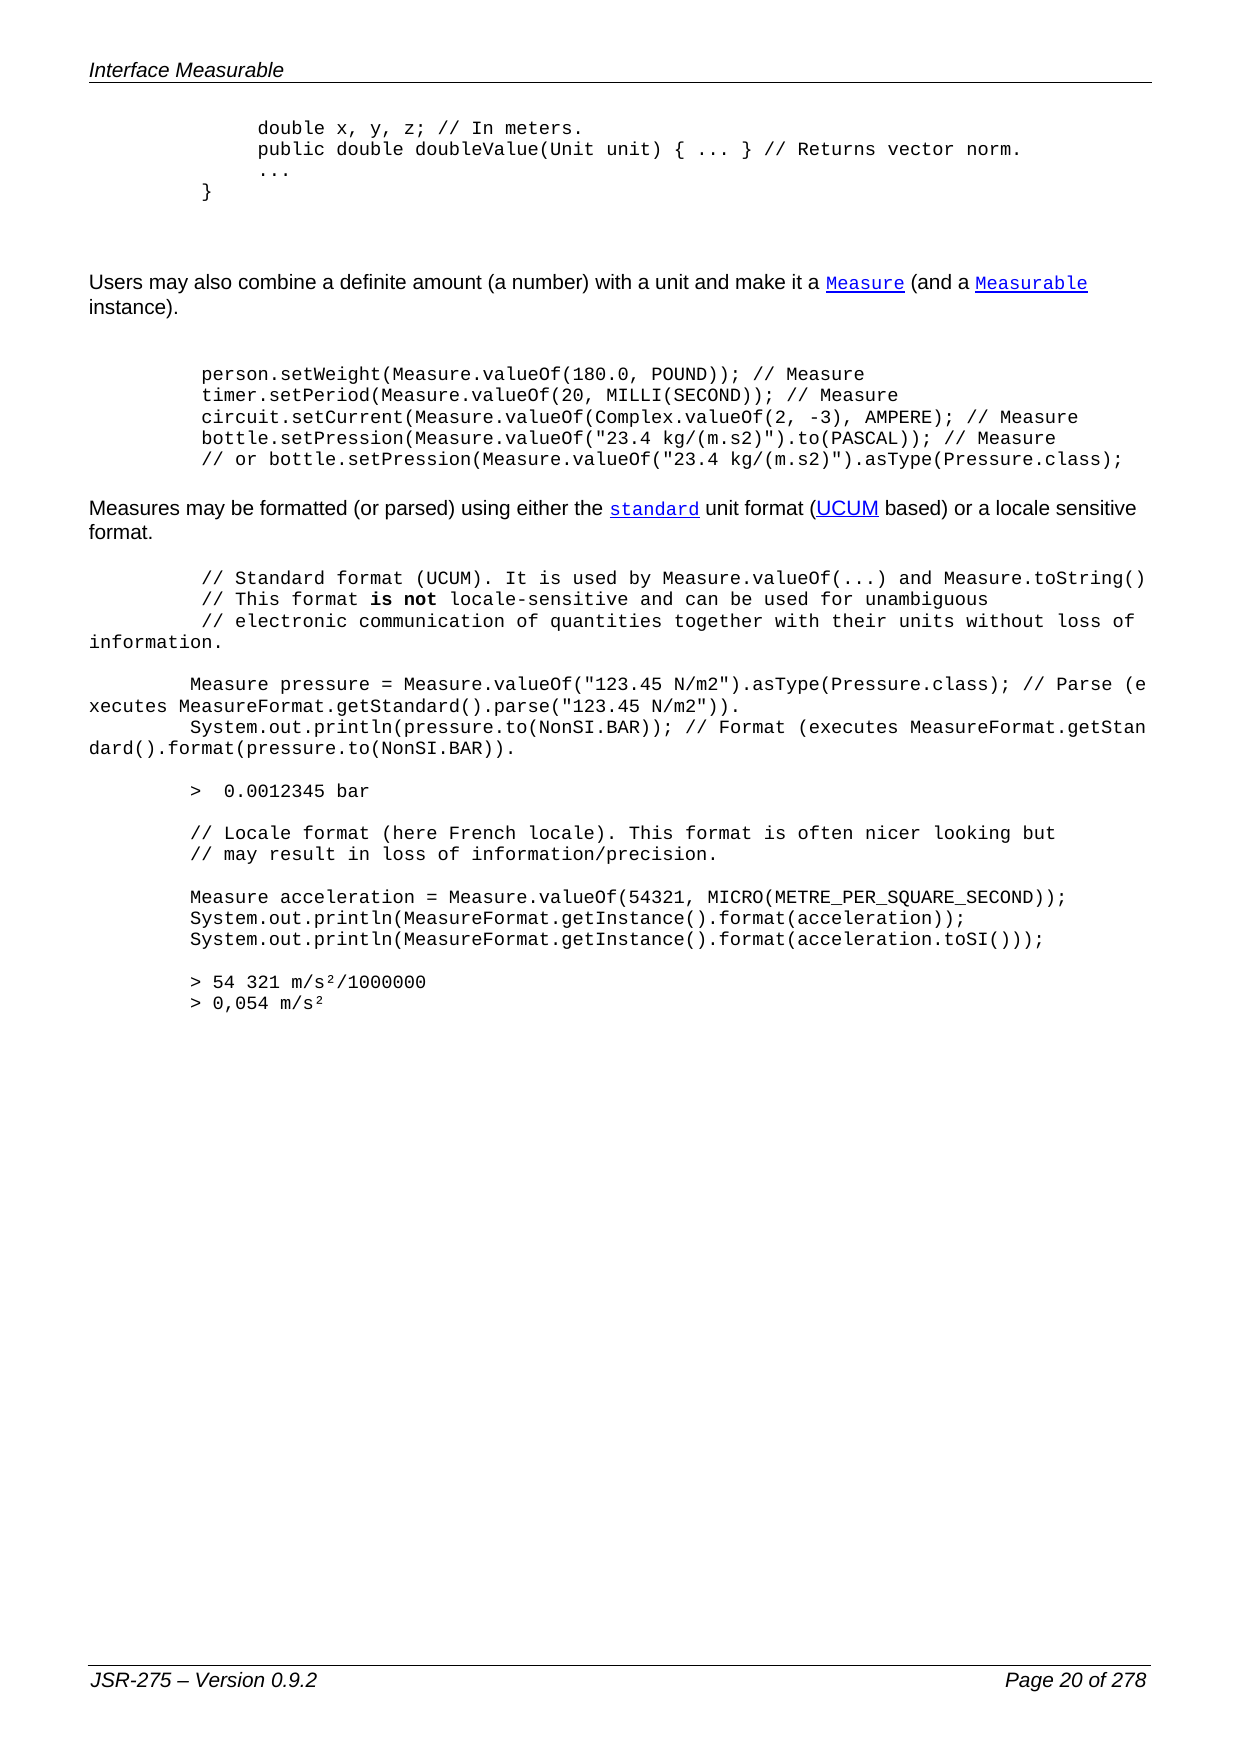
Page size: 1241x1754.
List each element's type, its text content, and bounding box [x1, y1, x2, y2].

text person.setWeight(Measure.valueOf(180.0, POUND)); // Measure timer.setPeriod(Measure.valueOf(20, MILLI(SECOND)); // Measure circuit.setCurrent(Measure.valueOf(Complex.valueOf(2, -3), AMPERE); // Measure bottle.setPression(Measure.valueOf("23.4 kg/(m.s2)").to(PASCAL)); // Measure // or bottle.setPression(Measure.valueOf("23.4 kg/(m.s2)").asType(Pressure.class); [88, 344, 1152, 471]
text Users may also combine a definite amount (a number) with a unit and make it a Measure (and a Measurable instance). [88, 271, 1152, 319]
text Measures may be formatted (or parsed) using either the standard unit format (UCUM based) or a locale sensitive format. [88, 496, 1152, 544]
text // Standard format (UCUM). It is used by Measure.valueOf(...) and Measure.toString() // This format is not locale-sensitive and can be used for unambiguous // electronic communication of quantities together with their units without loss of information. Measure pressure = Measure.valueOf("123.45 N/m2").asType(Pressure.class); // Parse (executes MeasureFormat.getStandard().parse("123.45 N/m2")). System.out.println(pressure.to(NonSI.BAR)); // Format (executes MeasureFormat.getStandard().format(pressure.to(NonSI.BAR)). > 0.0012345 bar // Locale format (here French locale). This format is often nicer looking but // may result in loss of information/precision. Measure acceleration = Measure.valueOf(54321, MICRO(METRE_PER_SQUARE_SECOND)); System.out.println(MeasureFormat.getInstance().format(acceleration)); System.out.println(MeasureFormat.getInstance().format(acceleration.toSI())); > 54 321 m/s²/1000000 > 0,054 m/s² [88, 569, 1152, 1043]
text double x, y, z; // In meters. public double doubleValue(Unit unit) { ... } // Returns vector norm. ... } [88, 118, 1152, 246]
